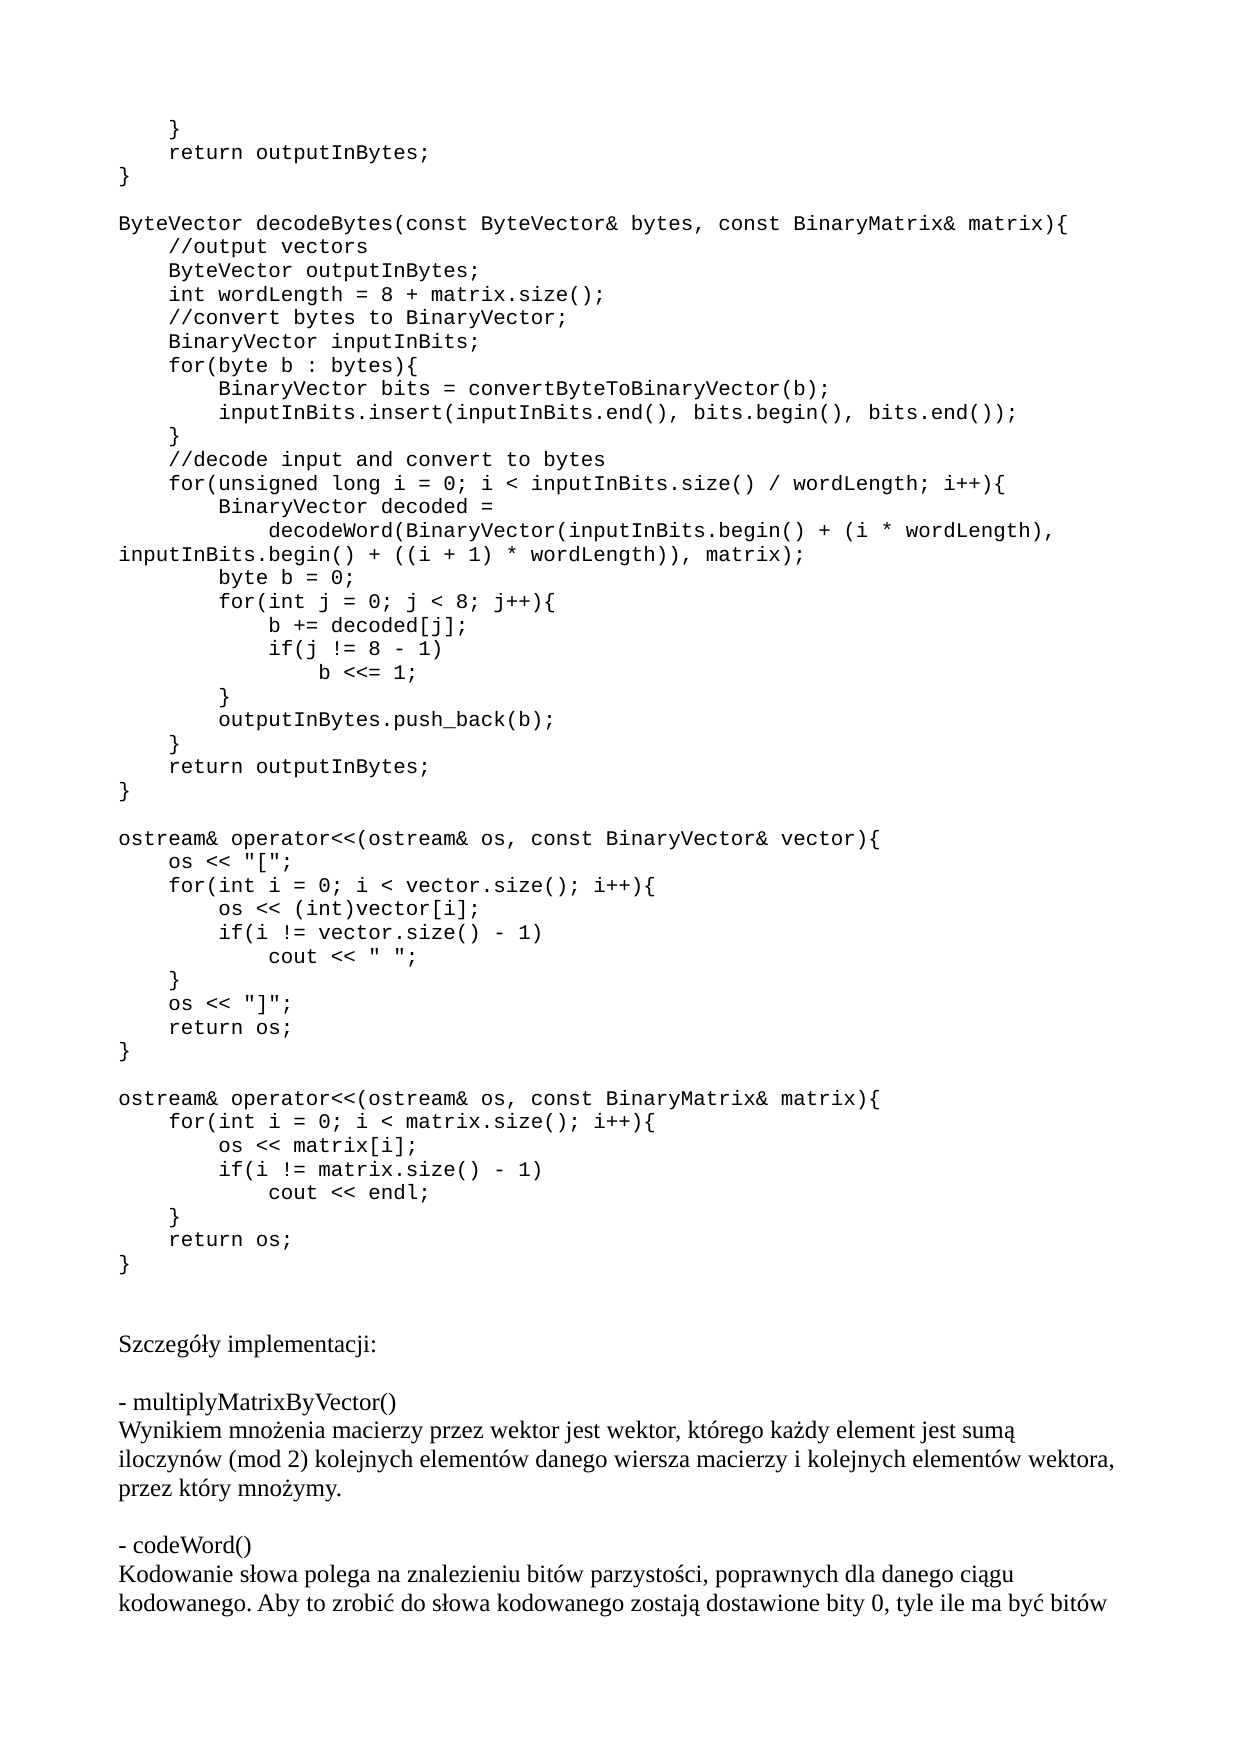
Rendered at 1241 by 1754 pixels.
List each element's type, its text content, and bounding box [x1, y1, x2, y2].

text b += decoded[j]; [118, 615, 1122, 638]
text } [118, 118, 1122, 142]
text decodeWord(BinaryVector(inputInBits.begin() + (i * wordLength), inputInBits.begin() + ((i + 1) * wordLength)), matrix); [118, 520, 1122, 567]
text for(unsigned long i = 0; i < inputInBits.size() / wordLength; i++){ [118, 473, 1122, 496]
text //decode input and convert to bytes [118, 449, 1122, 473]
text for(int i = 0; i < vector.size(); i++){ [118, 875, 1122, 898]
text - codeWord() [118, 1530, 1122, 1559]
text //output vectors [118, 236, 1122, 260]
text ByteVector outputInBytes; [118, 260, 1122, 284]
text cout << " "; [118, 946, 1122, 969]
text BinaryVector inputInBits; [118, 331, 1122, 354]
text } [118, 1253, 1122, 1277]
text - multiplyMatrixByVector() [118, 1387, 1122, 1415]
text if(j != 8 - 1) [118, 638, 1122, 662]
text return outputInBytes; [118, 757, 1122, 780]
text int wordLength = 8 + matrix.size(); [118, 284, 1122, 307]
text Wynikiem mnożenia macierzy przez wektor jest wektor, którego każdy element jest sumą iloczynów (mod 2) kolejnych elementów danego wiersza macierzy i kolejnych elementów wektora, przez który mnożymy. [118, 1415, 1122, 1502]
text } [118, 426, 1122, 449]
text ostream& operator<<(ostream& os, const BinaryVector& vector){ [118, 827, 1122, 851]
text return os; [118, 1229, 1122, 1253]
text os << "]"; [118, 993, 1122, 1017]
text } [118, 165, 1122, 189]
text //convert bytes to BinaryVector; [118, 307, 1122, 331]
text } [118, 1040, 1122, 1064]
text Szczegóły implementacji: [118, 1329, 1122, 1358]
text } [118, 780, 1122, 804]
text inputInBits.insert(inputInBits.end(), bits.begin(), bits.end()); [118, 402, 1122, 426]
text for(int i = 0; i < matrix.size(); i++){ [118, 1111, 1122, 1135]
text Kodowanie słowa polega na znalezieniu bitów parzystości, poprawnych dla danego ciągu kodowanego. Aby to zrobić do słowa kodowanego zostają dostawione bity 0, tyle ile ma być bitów [118, 1559, 1122, 1617]
text outputInBytes.push_back(b); [118, 709, 1122, 733]
text return outputInBytes; [118, 142, 1122, 165]
text BinaryVector decoded = [118, 496, 1122, 520]
text return os; [118, 1017, 1122, 1040]
text ostream& operator<<(ostream& os, const BinaryMatrix& matrix){ [118, 1088, 1122, 1111]
text os << matrix[i]; [118, 1135, 1122, 1158]
text cout << endl; [118, 1182, 1122, 1206]
text } [118, 969, 1122, 993]
text b <<= 1; [118, 662, 1122, 686]
text ByteVector decodeBytes(const ByteVector& bytes, const BinaryMatrix& matrix){ [118, 213, 1122, 236]
text } [118, 733, 1122, 757]
text os << "["; [118, 851, 1122, 875]
text for(byte b : bytes){ [118, 354, 1122, 378]
text if(i != matrix.size() - 1) [118, 1158, 1122, 1182]
text os << (int)vector[i]; [118, 898, 1122, 922]
text BinaryVector bits = convertByteToBinaryVector(b); [118, 378, 1122, 402]
text byte b = 0; [118, 567, 1122, 591]
text for(int j = 0; j < 8; j++){ [118, 591, 1122, 615]
text } [118, 686, 1122, 709]
text if(i != vector.size() - 1) [118, 922, 1122, 946]
text } [118, 1206, 1122, 1229]
